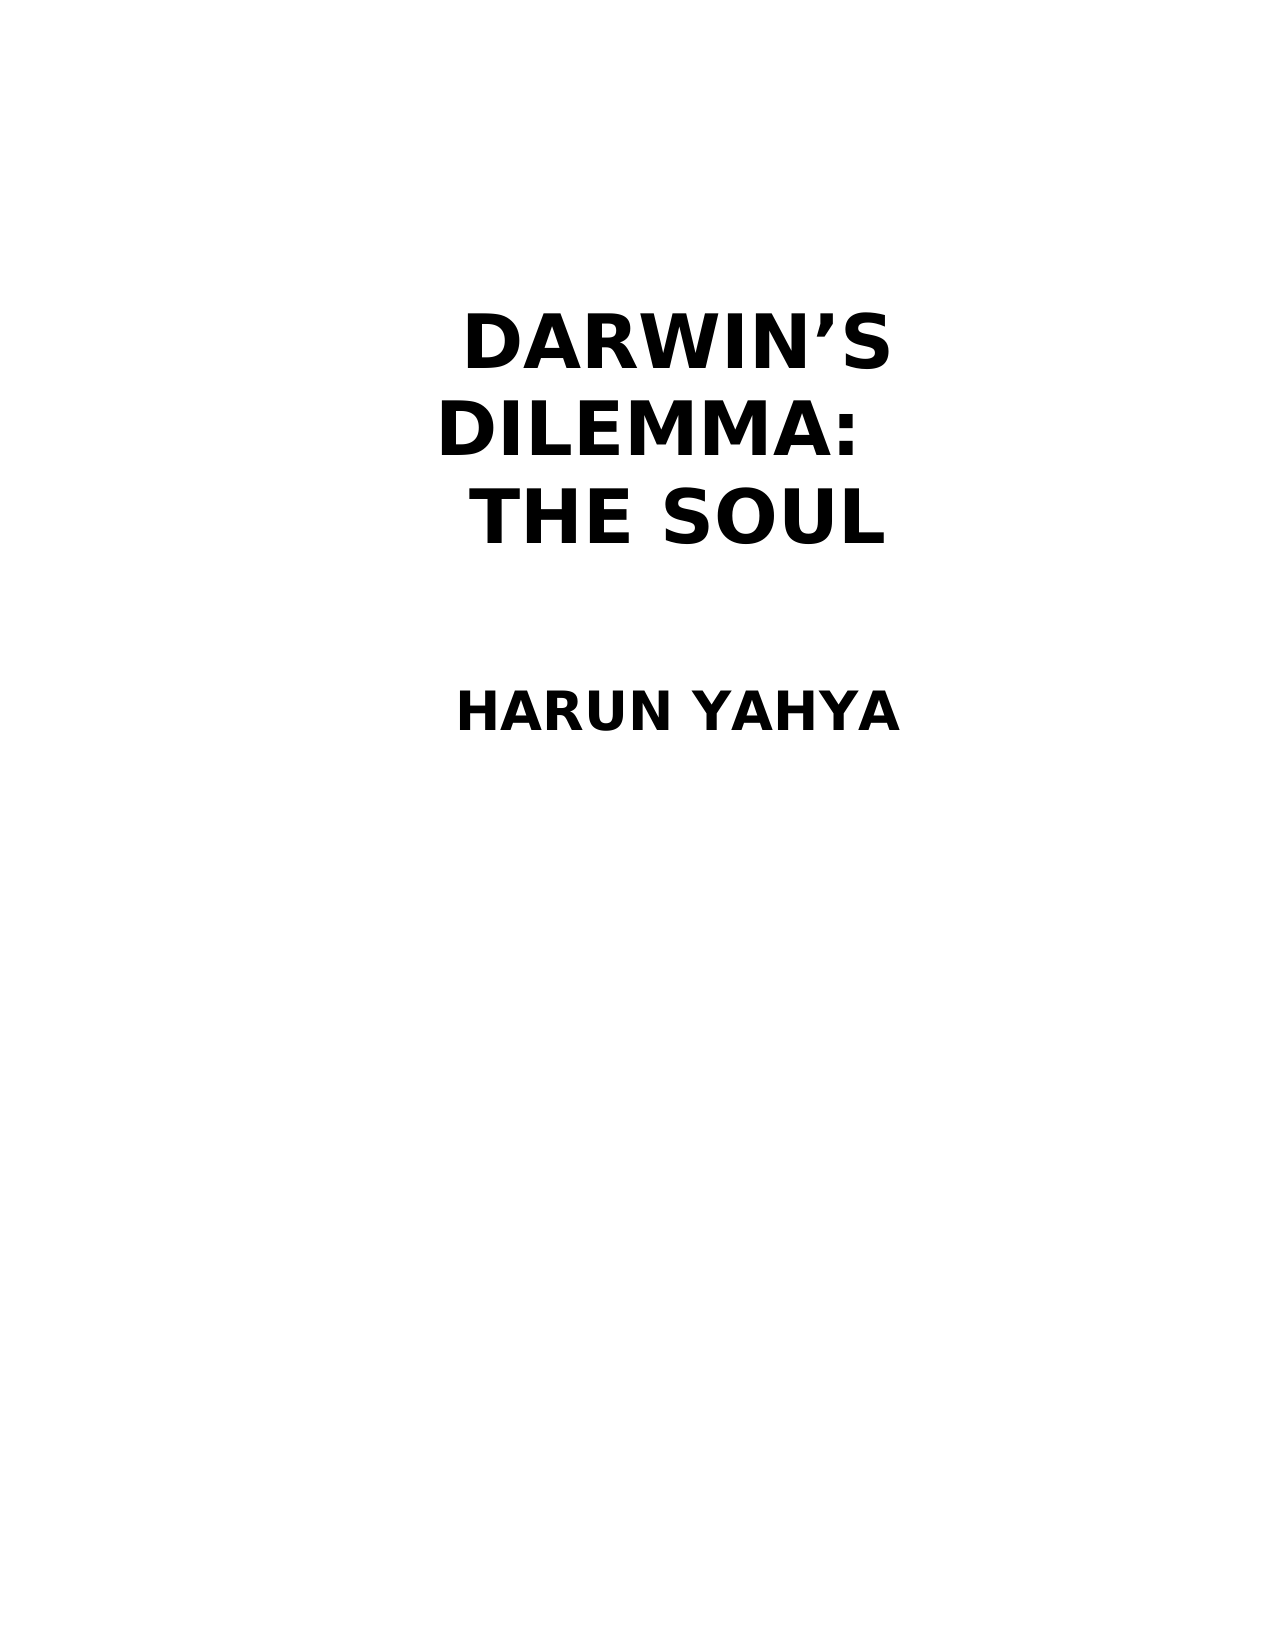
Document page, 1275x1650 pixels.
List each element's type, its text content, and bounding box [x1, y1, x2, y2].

text HARUN YAHYA [177, 680, 1119, 743]
text DARWIN’S DILEMMA: [177, 299, 1119, 473]
text THE SOUL [177, 473, 1119, 561]
